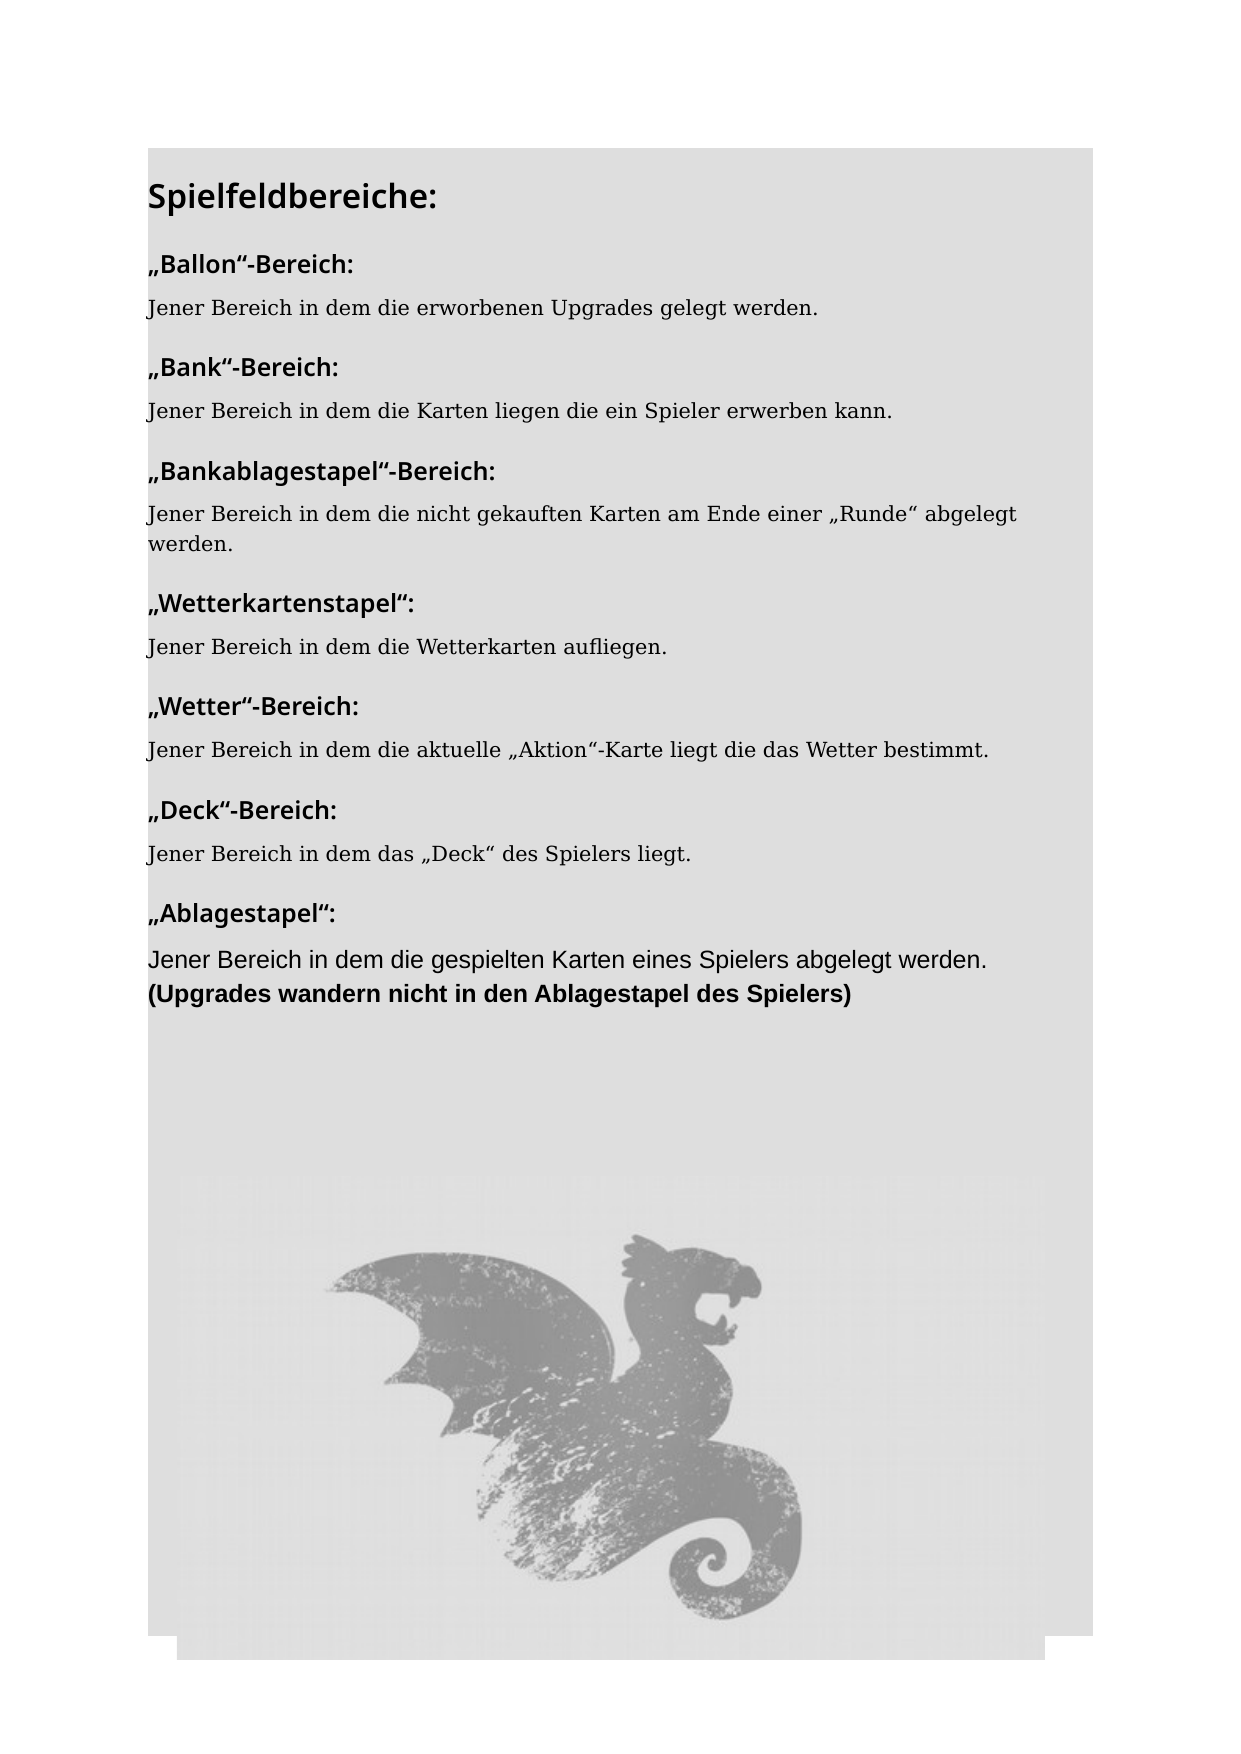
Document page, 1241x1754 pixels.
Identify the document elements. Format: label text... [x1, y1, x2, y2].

text Jener Bereich in dem die Wetterkarten aufliegen. [148, 635, 1093, 659]
text Jener Bereich in dem die Karten liegen die ein Spieler erwerben kann. [148, 399, 1093, 423]
text Jener Bereich in dem die gespielten Karten eines Spielers abgelegt werden. (Upgrades wandern nicht in den Ablagestapel des Spielers) [148, 945, 1093, 1008]
text Jener Bereich in dem die nicht gekauften Karten am Ende einer „Runde“ abgelegt werden. [148, 502, 1093, 556]
text Jener Bereich in dem die erworbenen Upgrades gelegt werden. [148, 296, 1093, 320]
subtitle „Wetterkartenstapel“: [148, 586, 1093, 620]
subtitle „Wetter“-Bereich: [148, 689, 1093, 723]
subtitle „Ballon“-Bereich: [148, 247, 1093, 281]
text Jener Bereich in dem die aktuelle „Aktion“-Karte liegt die das Wetter bestimmt. [148, 738, 1093, 762]
picture [176, 1176, 1045, 1660]
subtitle „Deck“-Bereich: [148, 792, 1093, 826]
subtitle Spielfeldbereiche: [148, 173, 1093, 218]
text Jener Bereich in dem das „Deck“ des Spielers liegt. [148, 842, 1093, 866]
subtitle „Ablagestapel“: [148, 896, 1093, 930]
subtitle „Bank“-Bereich: [148, 350, 1093, 384]
subtitle „Bankablagestapel“-Bereich: [148, 453, 1093, 487]
